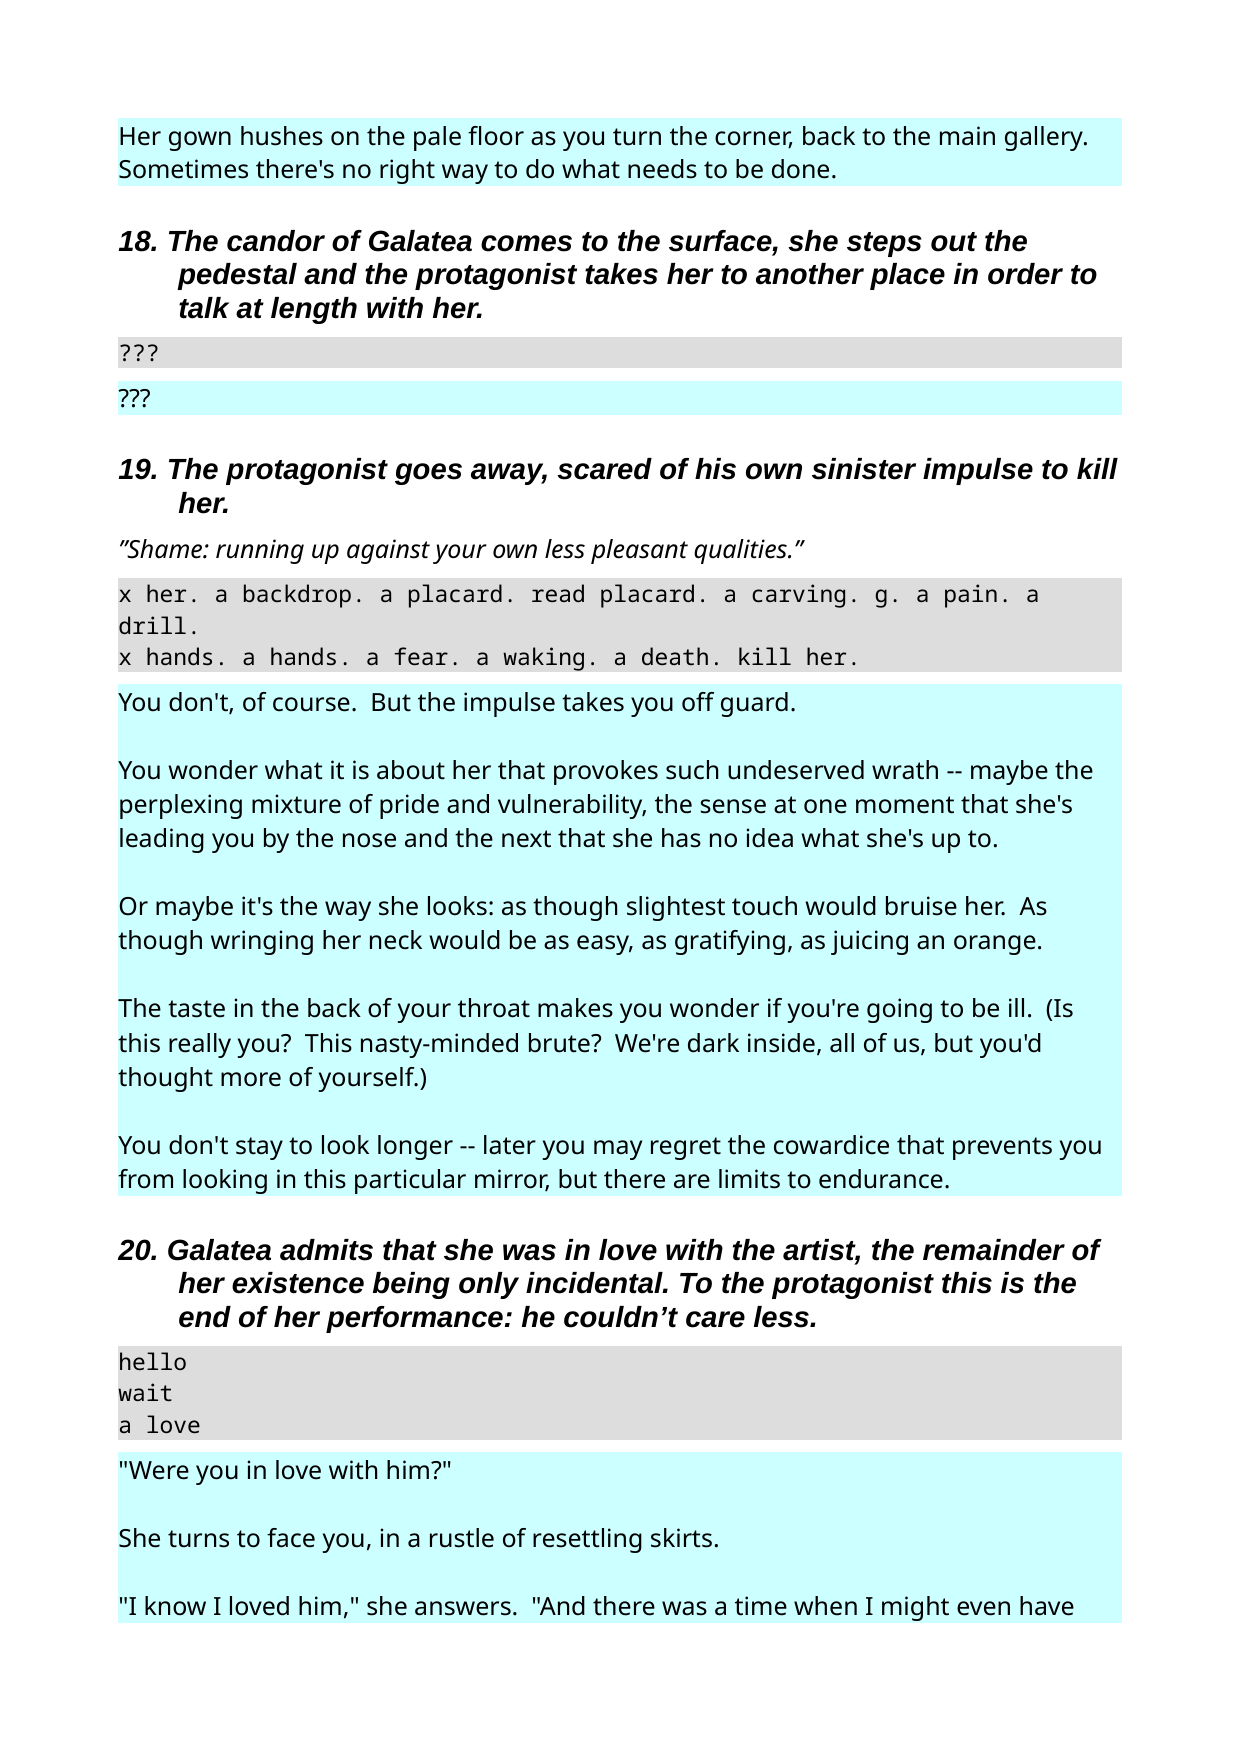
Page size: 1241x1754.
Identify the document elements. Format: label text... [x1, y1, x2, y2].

text You don't, of course. But the impulse takes you off guard. You wonder what it is about her that provokes such undeserved wrath -- maybe the perplexing mixture of pride and vulnerability, the sense at one moment that she's leading you by the nose and the next that she has no idea what she's up to. Or maybe it's the way she looks: as though slightest touch would bruise her. As though wringing her neck would be as easy, as gratifying, as juicing an orange. The taste in the back of your throat makes you wonder if you're going to be ill. (Is this really you? This nasty-minded brute? We're dark inside, all of us, but you'd thought more of yourself.) You don't stay to look longer -- later you may regret the cowardice that prevents you from looking in this particular mirror, but there are limits to endurance. [118, 684, 1122, 1196]
text ”Shame: running up against your own less pleasant qualities.” [118, 532, 1122, 566]
subtitle 20. Galatea admits that she was in love with the artist, the remainder of her existence being only incidental. To the protagonist this is the end of her performance: he couldn’t care less. [118, 1233, 1122, 1334]
text hello wait a love [118, 1346, 1122, 1440]
subtitle 18. The candor of Galatea comes to the surface, she steps out the pedestal and the protagonist takes her to another place in order to talk at length with her. [118, 224, 1122, 324]
text "Were you in love with him?" She turns to face you, in a rustle of resettling skirts. "I know I loved him," she answers. "And there was a time when I might even have [118, 1452, 1122, 1623]
text ??? [118, 381, 1122, 415]
text x her. a backdrop. a placard. read placard. a carving. g. a pain. a drill. x hands. a hands. a fear. a waking. a death. kill her. [118, 578, 1122, 672]
text Her gown hushes on the pale floor as you turn the corner, back to the main gallery. Sometimes there's no right way to do what needs to be done. [118, 118, 1122, 186]
subtitle 19. The protagonist goes away, scared of his own sinister impulse to kill her. [118, 452, 1122, 519]
text ??? [118, 337, 1122, 368]
